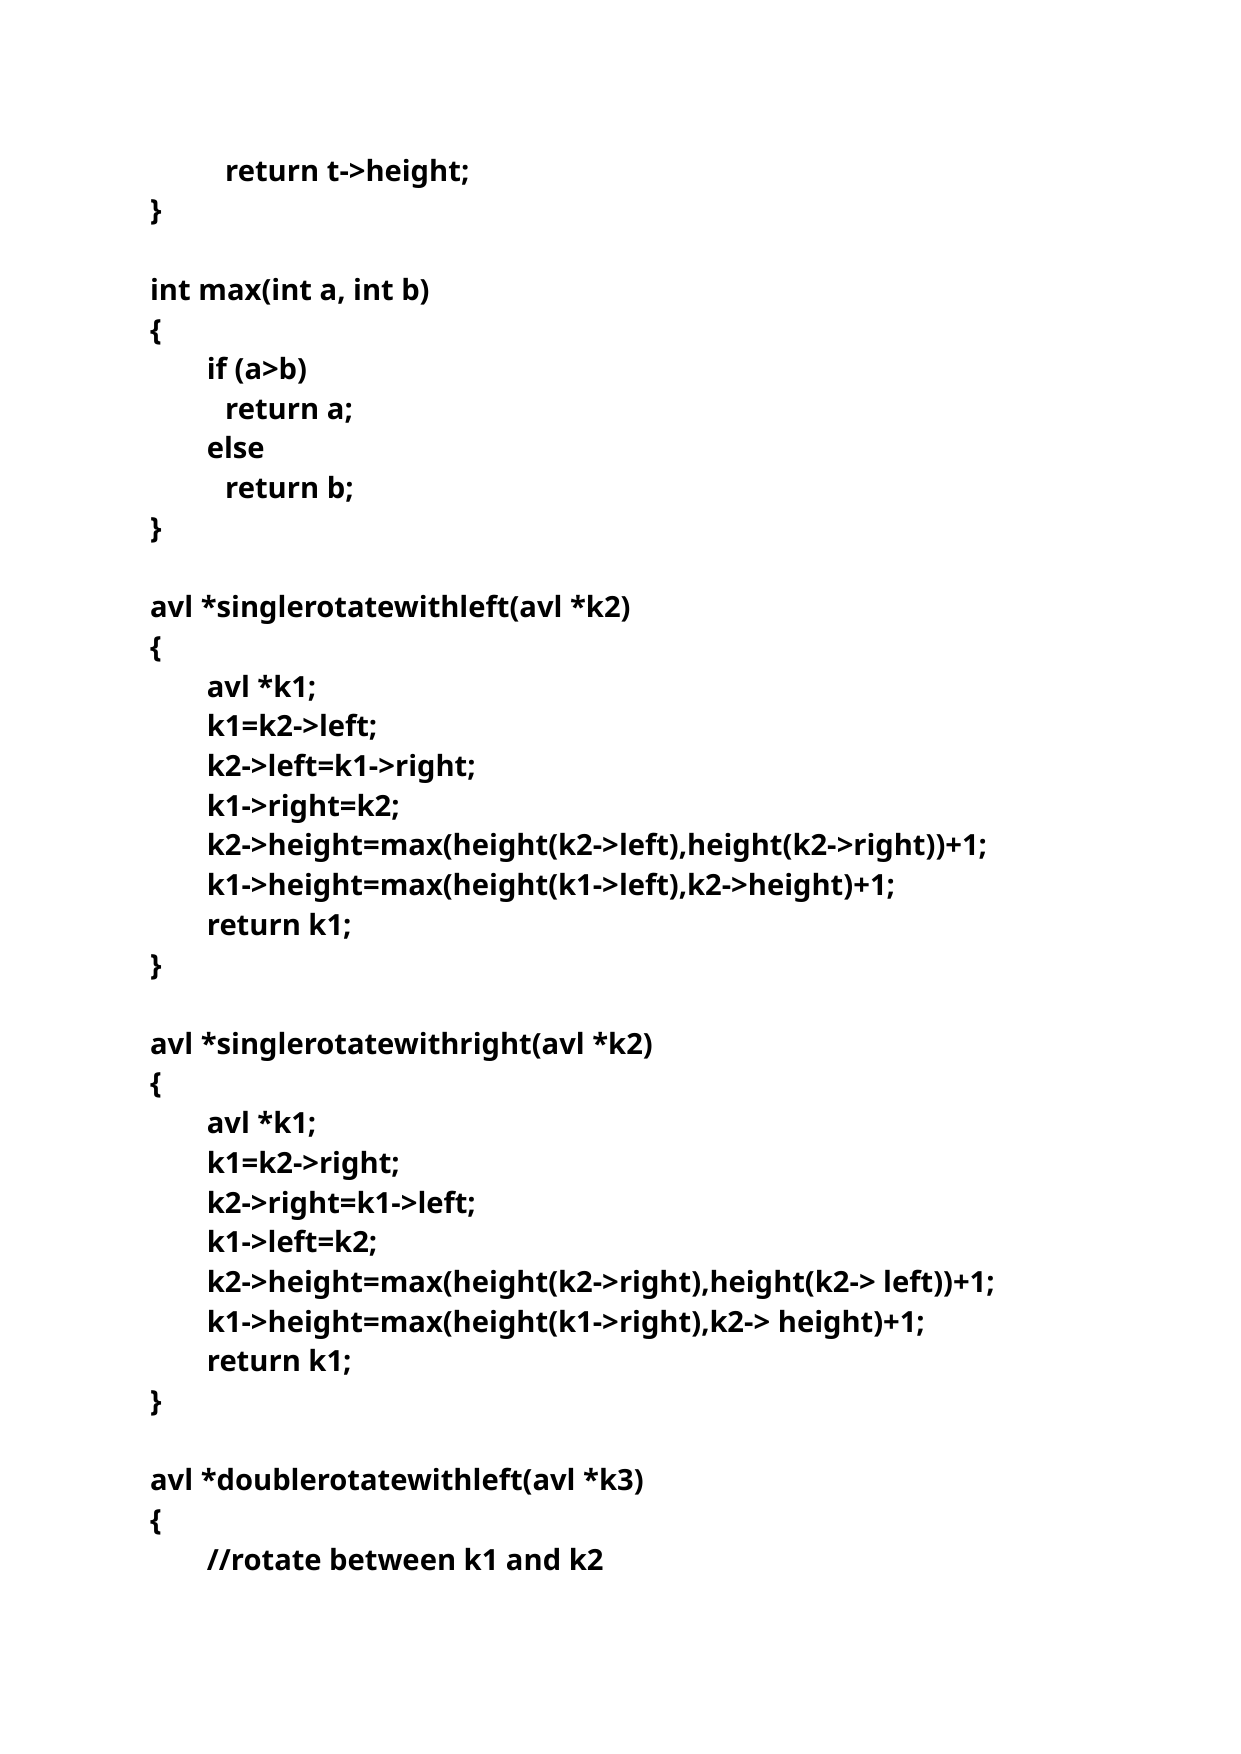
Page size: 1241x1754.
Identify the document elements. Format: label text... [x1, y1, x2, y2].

text avl *k1; [150, 1102, 1090, 1142]
text //rotate between k1 and k2 [150, 1539, 1090, 1579]
text return t->height; [150, 150, 1090, 190]
text k1->right=k2; [150, 785, 1090, 825]
text } [150, 1380, 1090, 1420]
text { [150, 309, 1090, 348]
text avl *singlerotatewithright(avl *k2) [150, 1023, 1090, 1063]
text if (a>b) [150, 348, 1090, 388]
text } [150, 190, 1090, 229]
text k1=k2->left; [150, 706, 1090, 745]
text k2->height=max(height(k2->left),height(k2->right))+1; [150, 825, 1090, 864]
text k2->right=k1->left; [150, 1182, 1090, 1222]
text { [150, 1063, 1090, 1102]
text } [150, 944, 1090, 983]
text else [150, 428, 1090, 467]
text k1->height=max(height(k1->right),k2-> height)+1; [150, 1301, 1090, 1341]
text return a; [150, 388, 1090, 428]
text { [150, 626, 1090, 666]
text k1->left=k2; [150, 1222, 1090, 1261]
text k1->height=max(height(k1->left),k2->height)+1; [150, 864, 1090, 904]
text return k1; [150, 1341, 1090, 1380]
text } [150, 507, 1090, 547]
text k2->height=max(height(k2->right),height(k2-> left))+1; [150, 1261, 1090, 1301]
text k1=k2->right; [150, 1142, 1090, 1182]
text k2->left=k1->right; [150, 745, 1090, 785]
text { [150, 1499, 1090, 1539]
text avl *singlerotatewithleft(avl *k2) [150, 587, 1090, 626]
text avl *k1; [150, 666, 1090, 706]
text return k1; [150, 904, 1090, 944]
text return b; [150, 467, 1090, 507]
text int max(int a, int b) [150, 269, 1090, 309]
text avl *doublerotatewithleft(avl *k3) [150, 1460, 1090, 1499]
